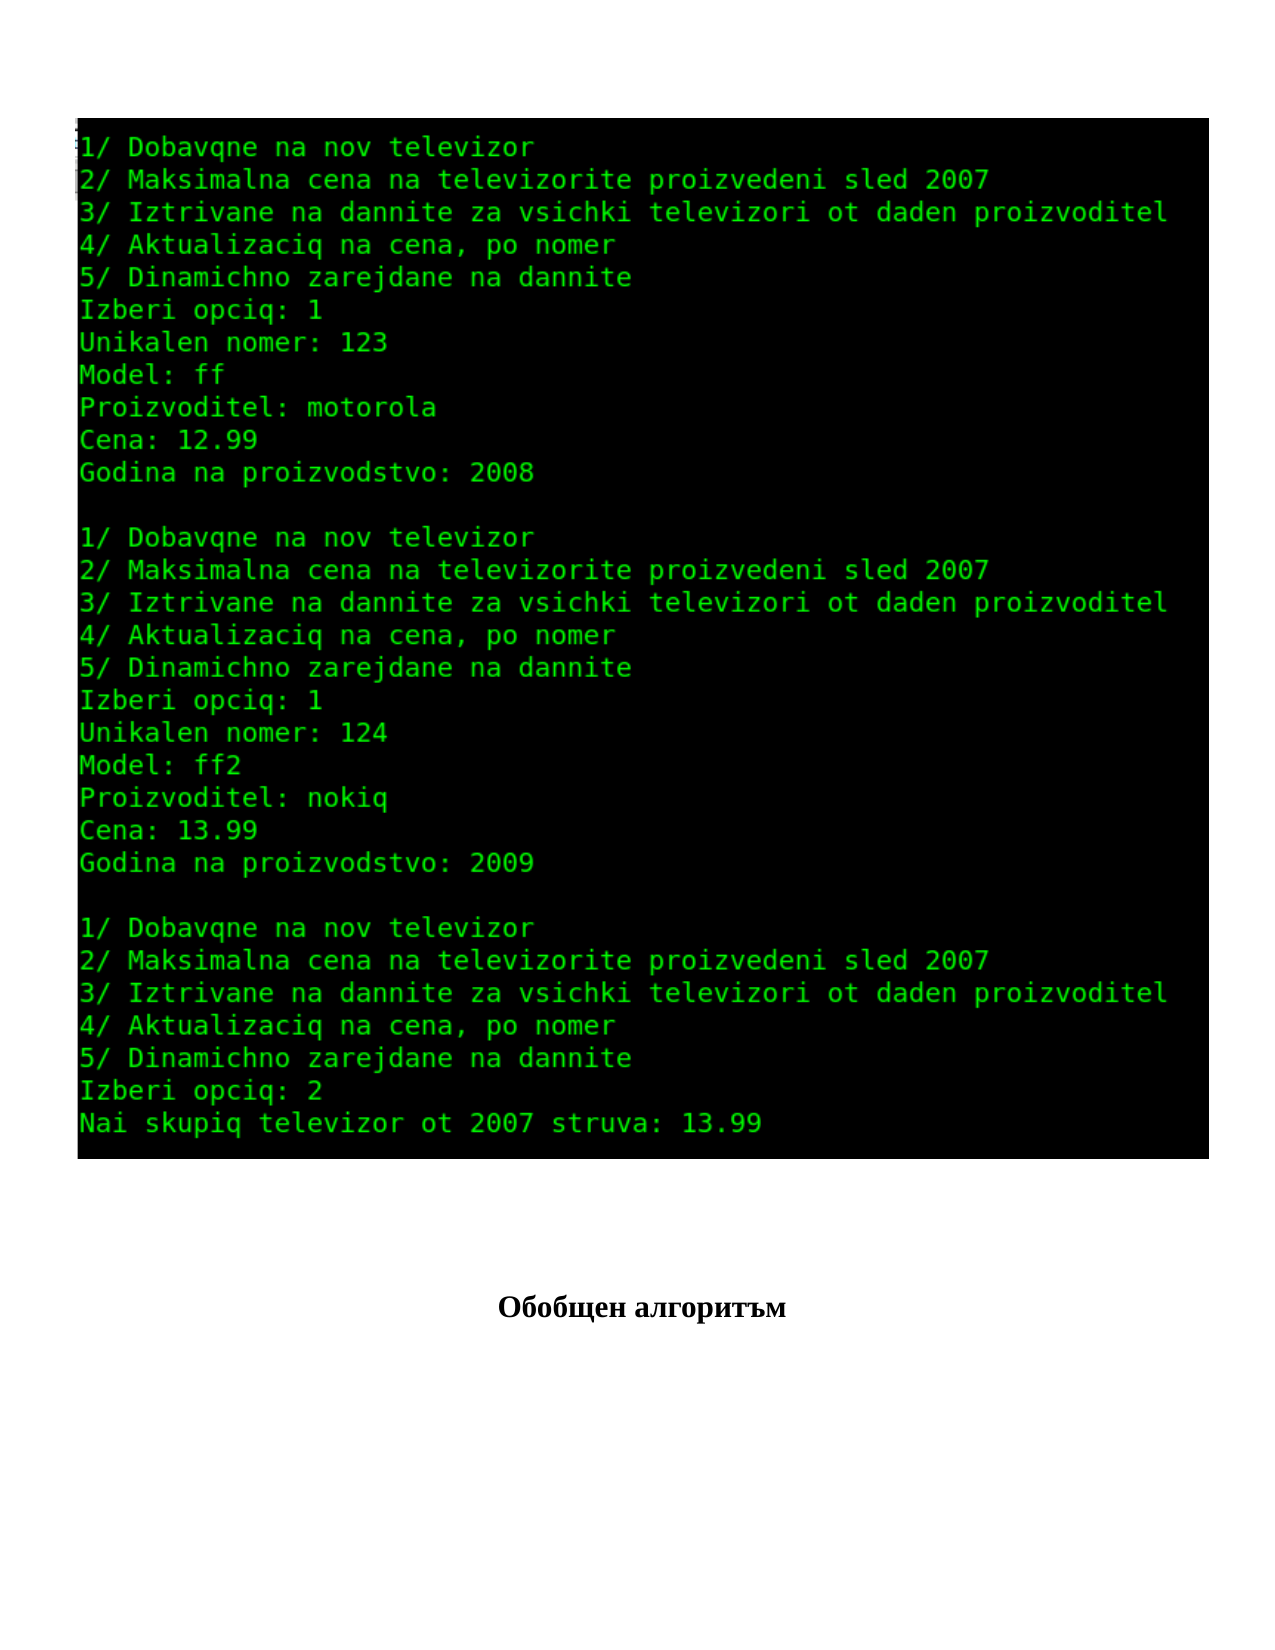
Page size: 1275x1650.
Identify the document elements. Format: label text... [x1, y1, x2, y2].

text Обобщен алгоритъм [75, 1288, 1209, 1324]
picture [75, 118, 1209, 1159]
